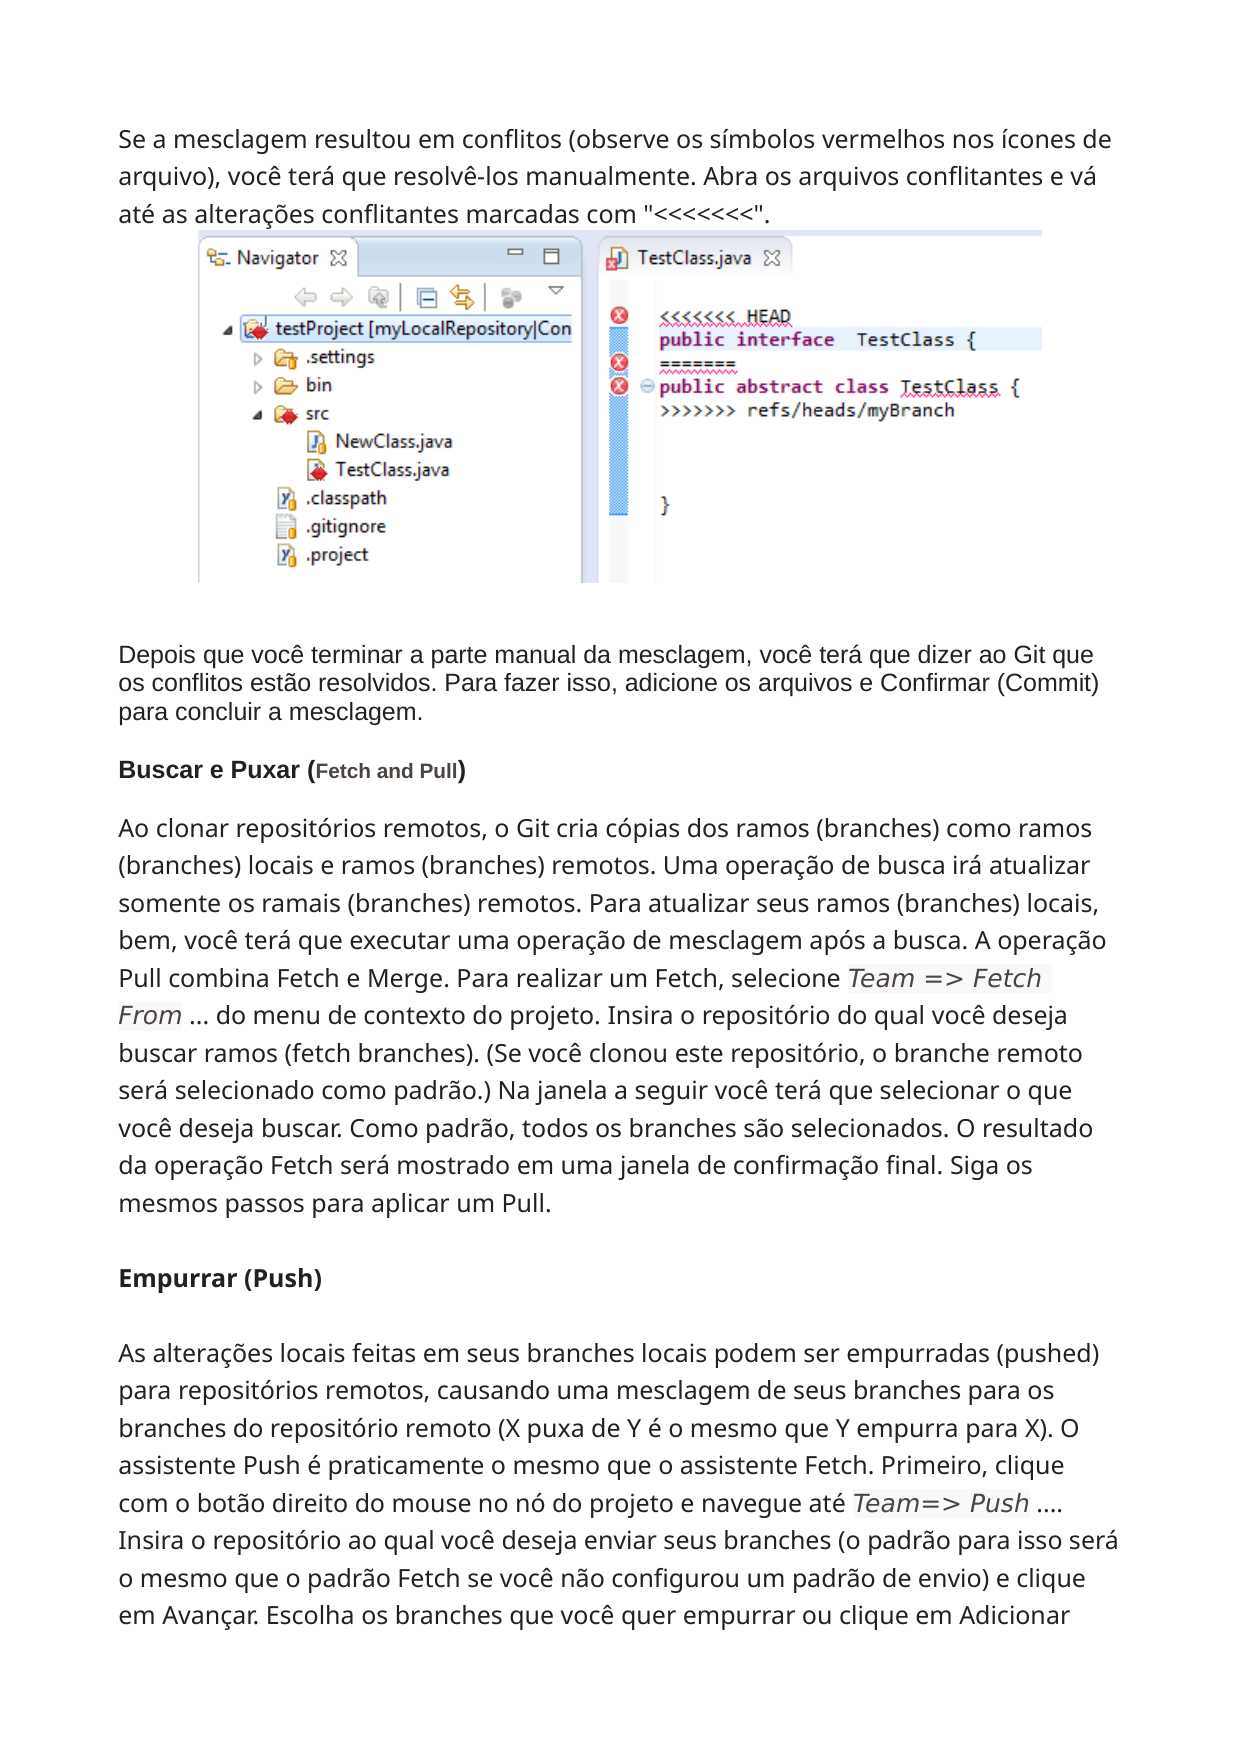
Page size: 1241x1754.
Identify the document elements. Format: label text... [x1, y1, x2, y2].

text Se a mesclagem resultou em conflitos (observe os símbolos vermelhos nos ícones de arquivo), você terá que resolvê-los manualmente. Abra os arquivos conflitantes e vá até as alterações conflitantes marcadas com "<<<<<<<". [118, 118, 1122, 231]
text Empurrar (Push) [118, 1257, 1122, 1294]
text Ao clonar repositórios remotos, o Git cria cópias dos ramos (branches) como ramos (branches) locais e ramos (branches) remotos. Uma operação de busca irá atualizar somente os ramais (branches) remotos. Para atualizar seus ramos (branches) locais, bem, você terá que executar uma operação de mesclagem após a busca. A operação Pull combina Fetch e Merge. Para realizar um Fetch, selecione Team => Fetch From ... do menu de contexto do projeto. Insira o repositório do qual você deseja buscar ramos (fetch branches). (Se você clonou este repositório, o branche remoto será selecionado como padrão.) Na janela a seguir você terá que selecionar o que você deseja buscar. Como padrão, todos os branches são selecionados. O resultado da operação Fetch será mostrado em uma janela de confirmação final. Siga os mesmos passos para aplicar um Pull. [118, 807, 1122, 1219]
picture [198, 230, 1043, 583]
text Buscar e Puxar (Fetch and Pull) [118, 755, 1122, 783]
text Depois que você terminar a parte manual da mesclagem, você terá que dizer ao Git que os conflitos estão resolvidos. Para fazer isso, adicione os arquivos e Confirmar (Commit) para concluir a mesclagem. [118, 611, 1122, 726]
text As alterações locais feitas em seus branches locais podem ser empurradas (pushed) para repositórios remotos, causando uma mesclagem de seus branches para os branches do repositório remoto (X puxa de Y é o mesmo que Y empurra para X). O assistente Push é praticamente o mesmo que o assistente Fetch. Primeiro, clique com o botão direito do mouse no nó do projeto e navegue até Team=> Push .... Insira o repositório ao qual você deseja enviar seus branches (o padrão para isso será o mesmo que o padrão Fetch se você não configurou um padrão de envio) e clique em Avançar. Escolha os branches que você quer empurrar ou clique em Adicionar [118, 1332, 1122, 1632]
